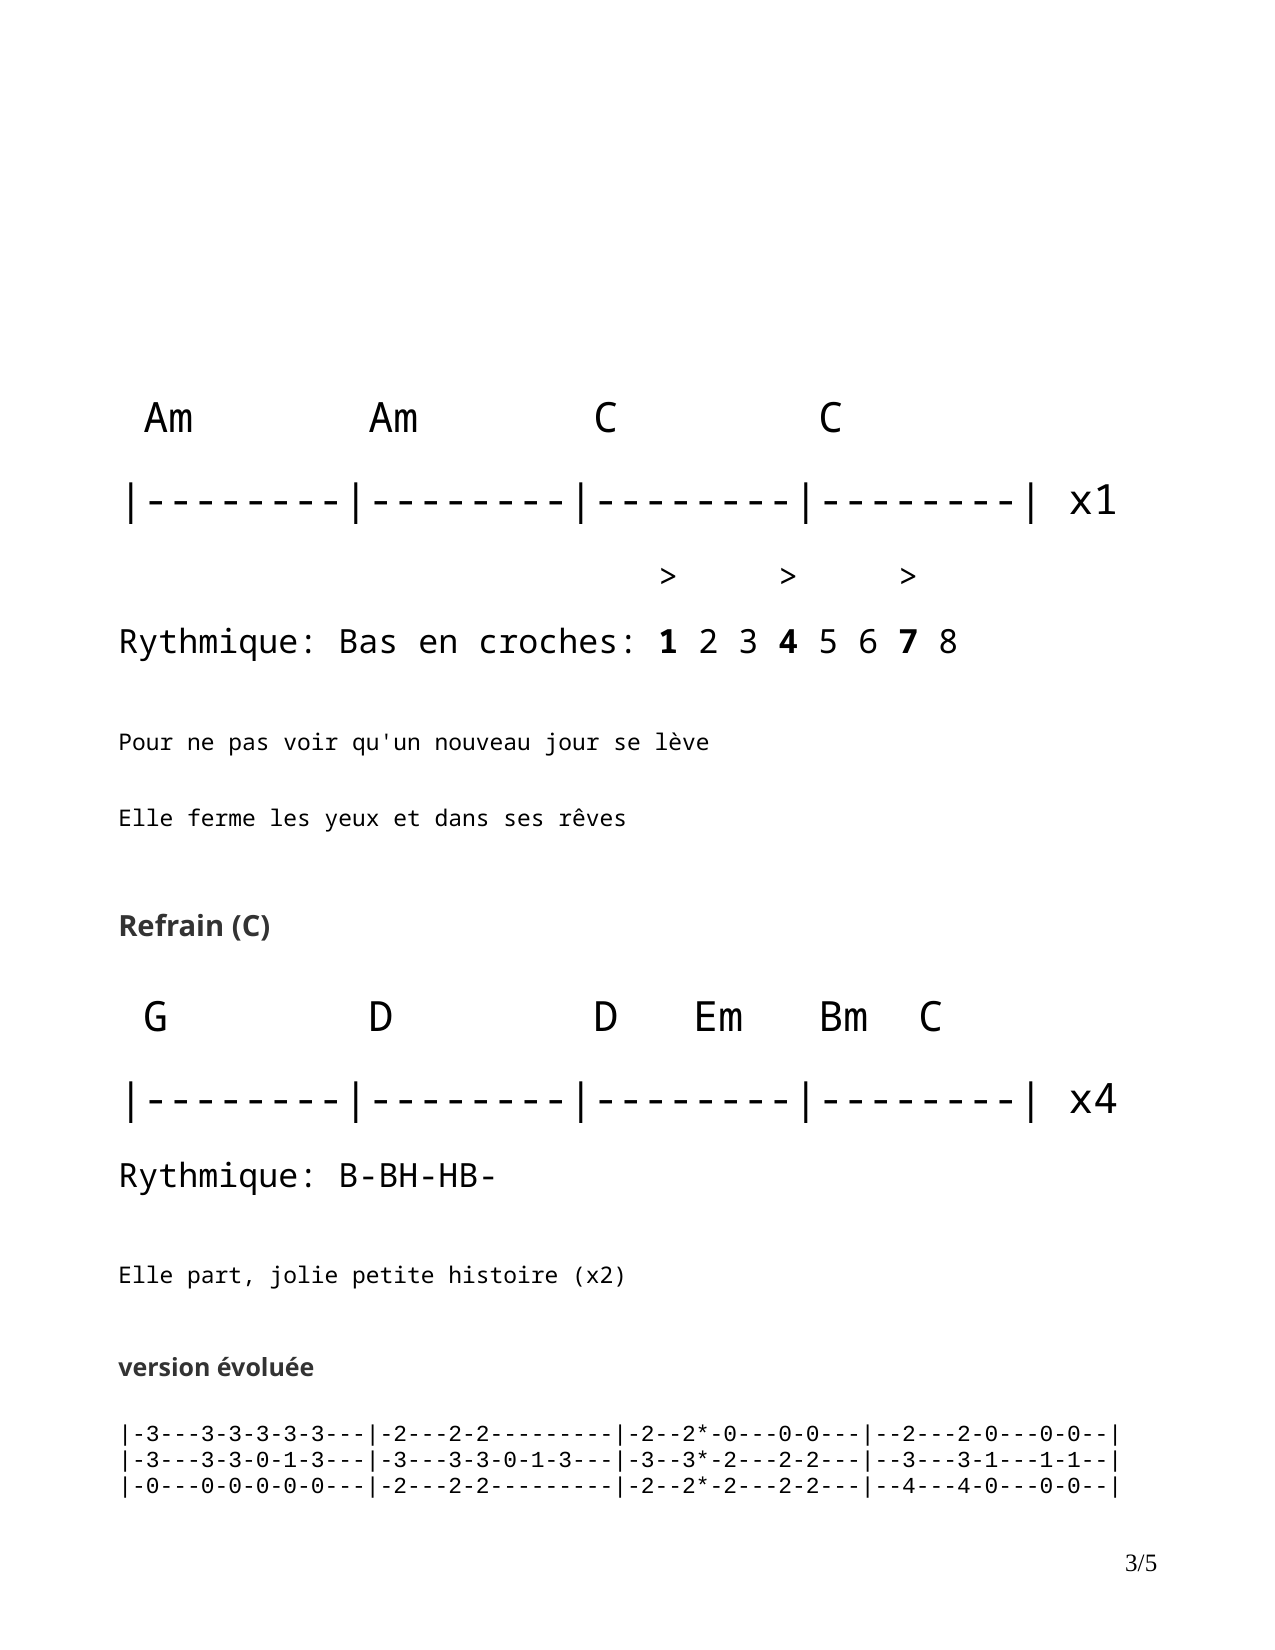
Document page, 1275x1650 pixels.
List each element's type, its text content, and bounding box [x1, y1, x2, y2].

text |-3---3-3-0-1-3---|-3---3-3-0-1-3---|-3--3*-2---2-2---|--3---3-1---1-1--| [118, 1448, 1157, 1474]
text |--------|--------|--------|--------| x4 [118, 1069, 1157, 1126]
text Rythmique: B-BH-HB- [118, 1151, 1157, 1197]
text Am Am C C [118, 387, 1157, 444]
text Elle part, jolie petite histoire (x2) [118, 1259, 1157, 1290]
text Pour ne pas voir qu'un nouveau jour se lève [118, 726, 1157, 757]
text |-3---3-3-3-3-3---|-2---2-2---------|-2--2*-0---0-0---|--2---2-0---0-0--| [118, 1422, 1157, 1448]
text |-0---0-0-0-0-0---|-2---2-2---------|-2--2*-2---2-2---|--4---4-0---0-0--| [118, 1474, 1157, 1500]
subtitle version évoluée [118, 1349, 1157, 1384]
text Elle ferme les yeux et dans ses rêves [118, 802, 1157, 834]
text > > > Rythmique: Bas en croches: 1 2 3 4 5 6 7 8 [118, 552, 1157, 664]
text |--------|--------|--------|--------| x1 [118, 470, 1157, 527]
subtitle Refrain (C) [118, 905, 1157, 944]
text G D D Em Bm C [118, 986, 1157, 1043]
